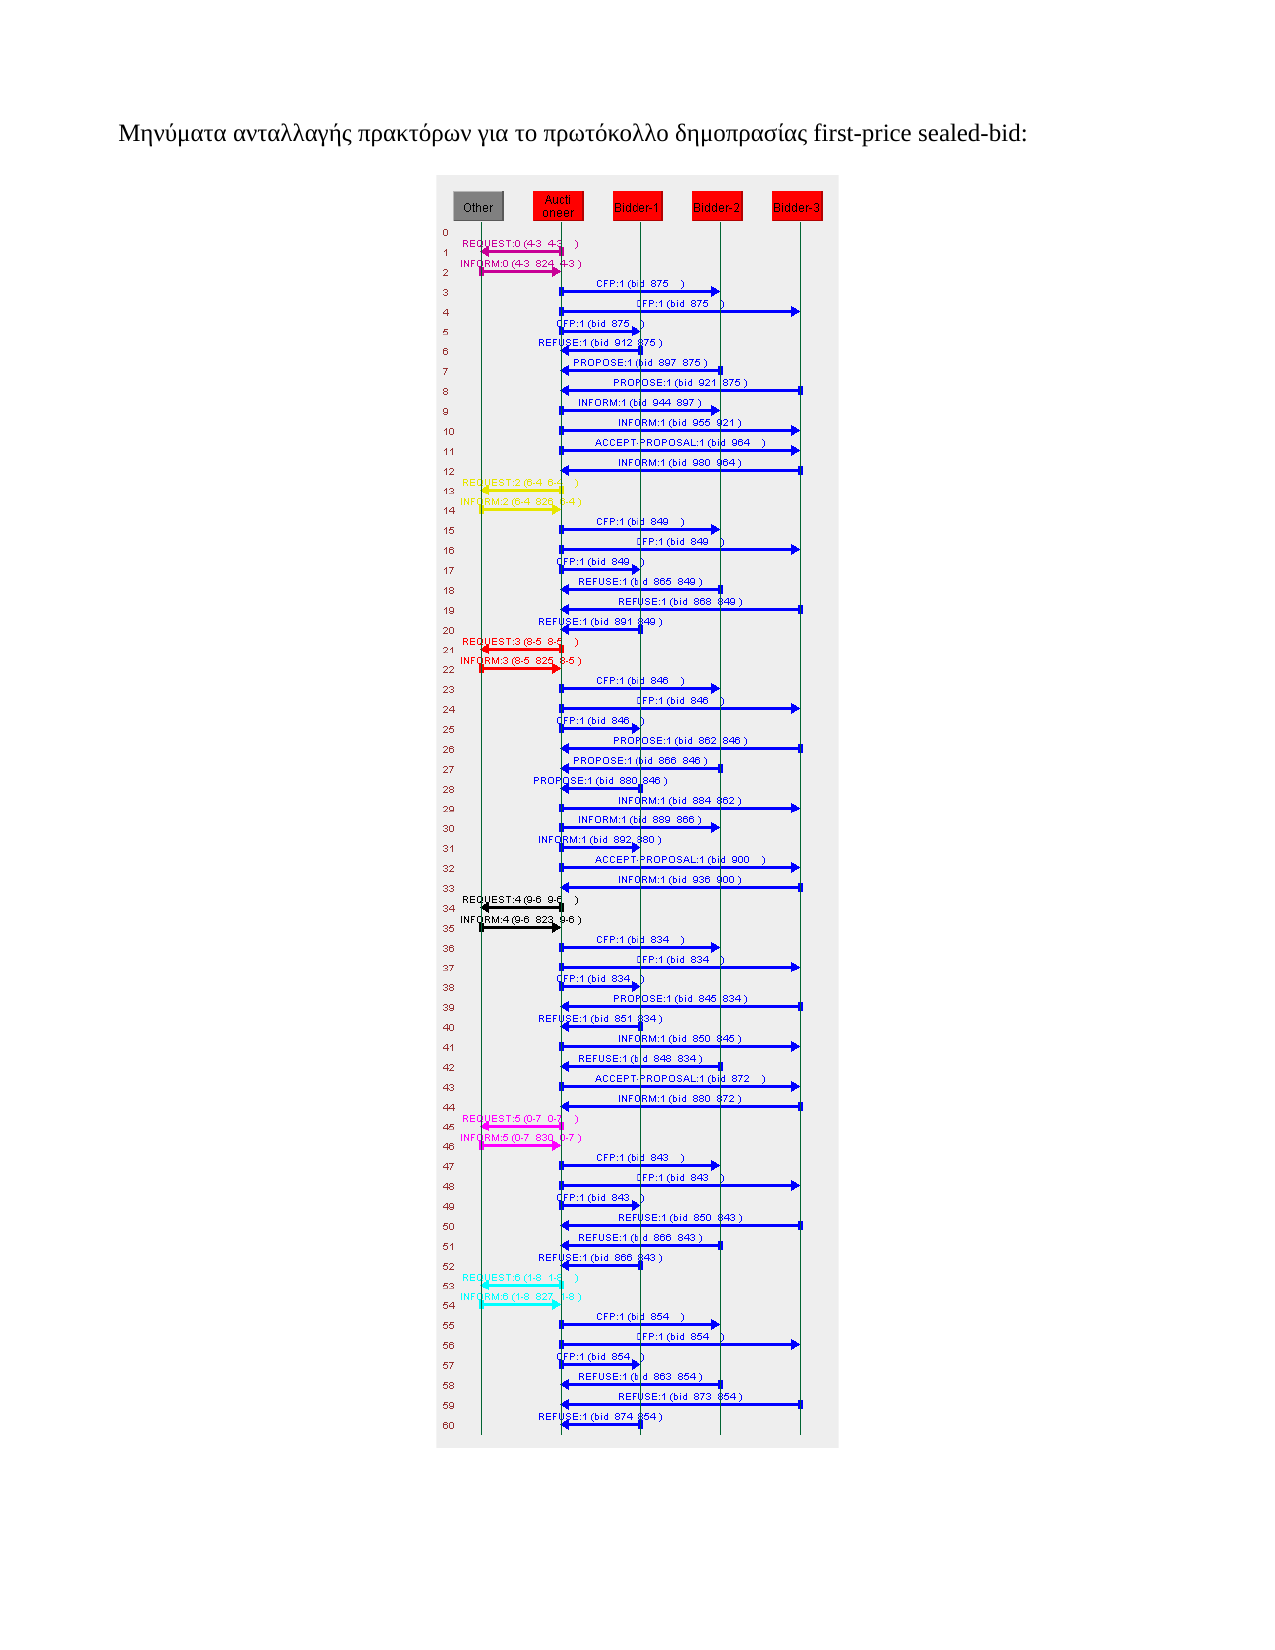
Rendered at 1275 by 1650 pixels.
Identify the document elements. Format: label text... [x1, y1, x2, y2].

picture [436, 175, 839, 1448]
text Μηνύματα ανταλλαγής πρακτόρων για το πρωτόκολλο δημοπρασίας first-price sealed-bid: [118, 118, 1157, 147]
